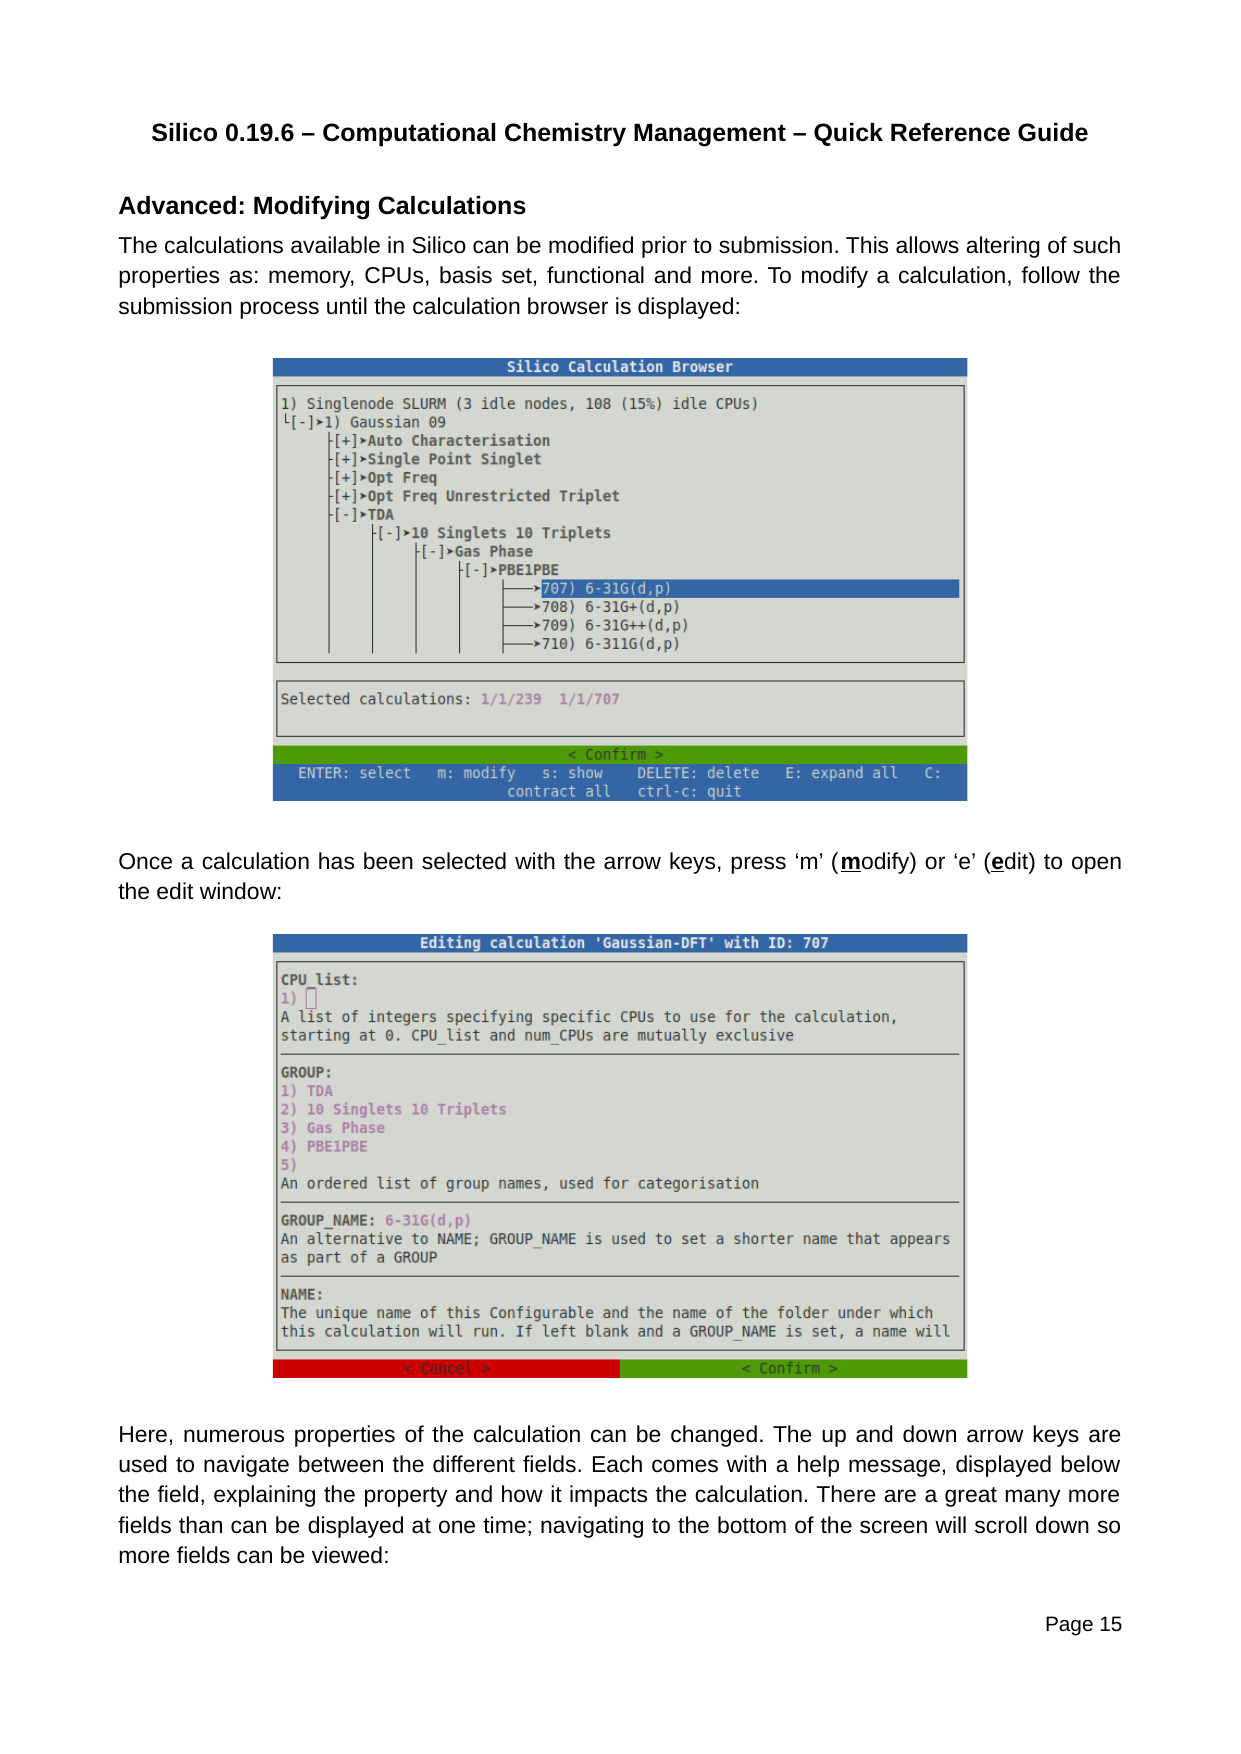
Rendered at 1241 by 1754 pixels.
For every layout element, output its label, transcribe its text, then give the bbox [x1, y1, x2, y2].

subtitle Advanced: Modifying Calculations [118, 191, 1122, 220]
picture [272, 934, 968, 1378]
text The calculations available in Silico can be modified prior to submission. This allows altering of such properties as: memory, CPUs, basis set, functional and more. To modify a calculation, follow the submission process until the calculation browser is displayed: [118, 232, 1122, 319]
picture [272, 358, 968, 801]
text Here, numerous properties of the calculation can be changed. The up and down arrow keys are used to navigate between the different fields. Each comes with a help message, displayed below the field, explaining the property and how it impacts the calculation. There are a great many more fields than can be displayed at one time; navigating to the bottom of the screen will scroll down so more fields can be viewed: [118, 1387, 1122, 1568]
text [118, 922, 1122, 1387]
text Once a calculation has been selected with the arrow keys, press ‘m’ (modify) or ‘e’ (edit) to open the edit window: [118, 337, 1122, 904]
